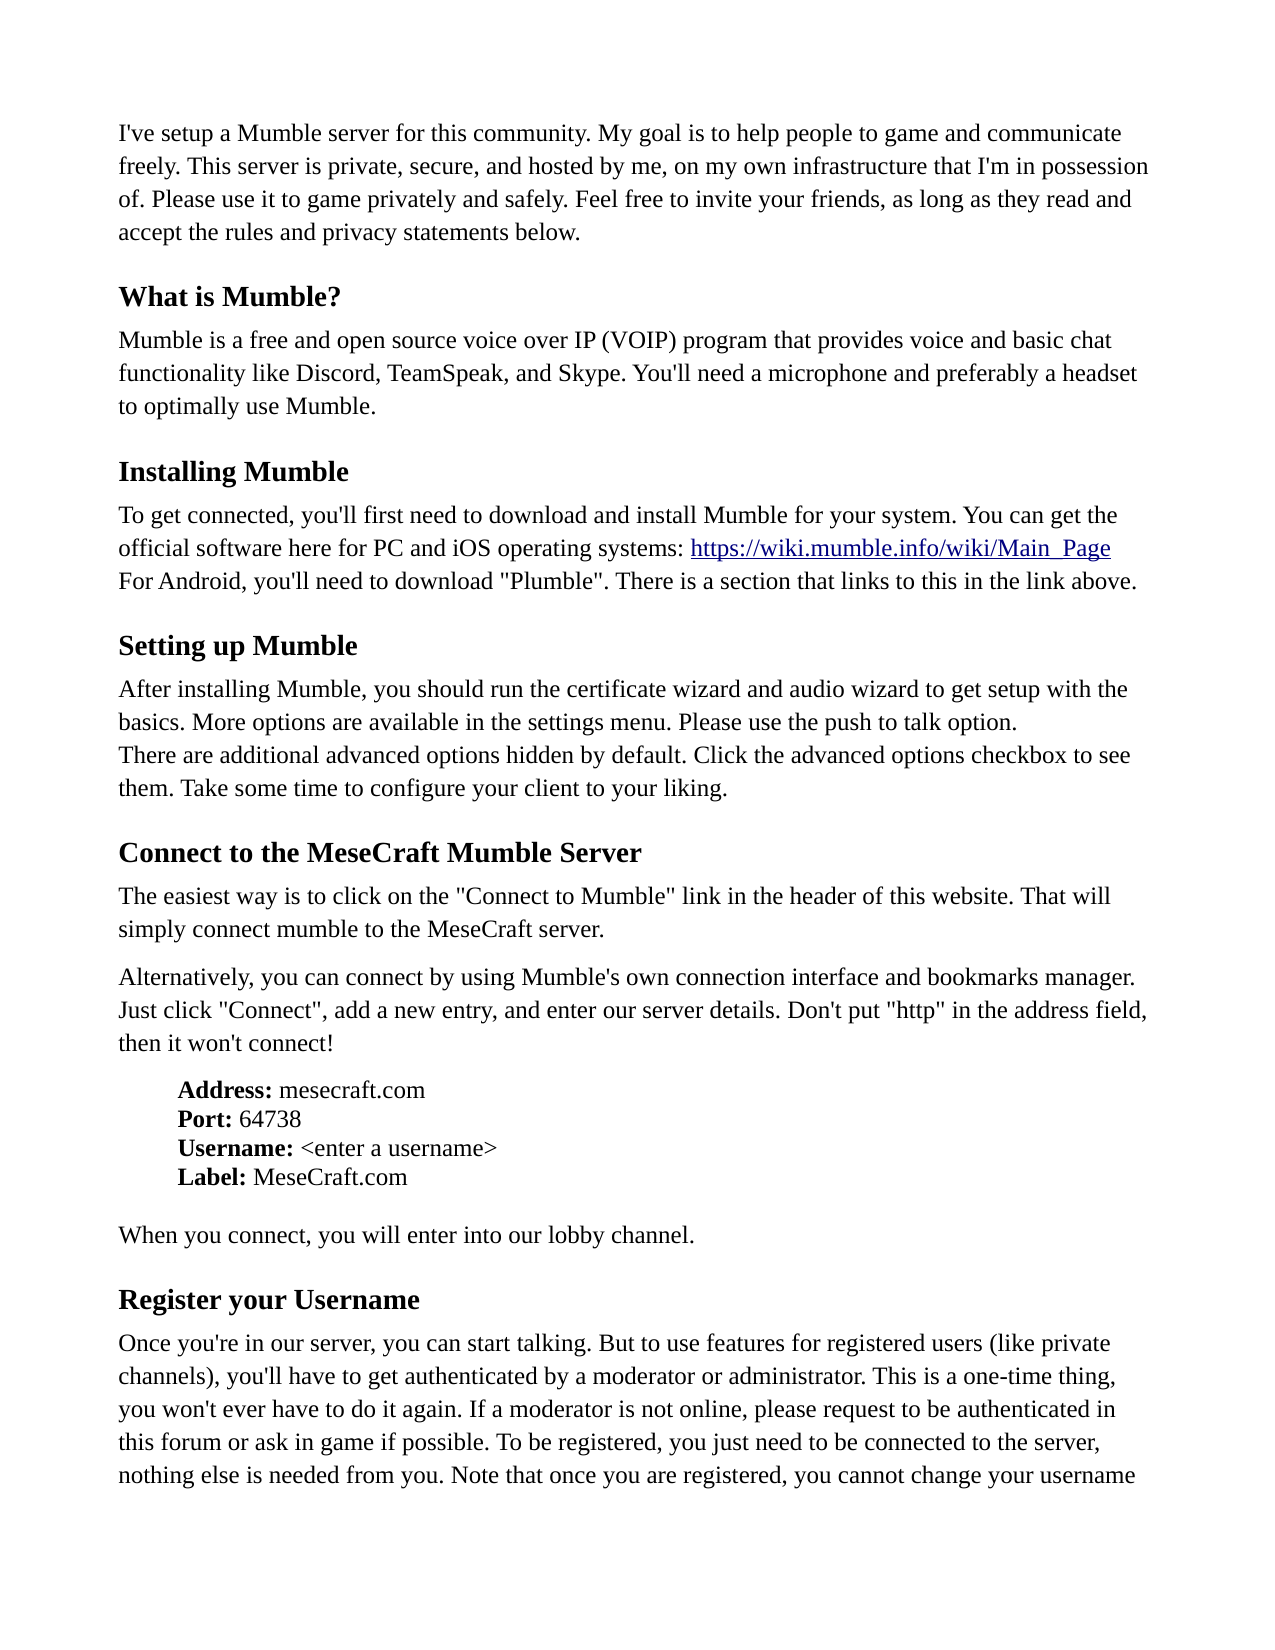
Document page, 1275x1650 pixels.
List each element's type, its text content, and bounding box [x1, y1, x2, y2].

text Alternatively, you can connect by using Mumble's own connection interface and bookmarks manager. Just click "Connect", add a new entry, and enter our server details. Don't put "http" in the address field, then it won't connect! [118, 962, 1157, 1057]
text After installing Mumble, you should run the certificate wizard and audio wizard to get setup with the basics. More options are available in the settings menu. Please use the push to talk option. There are additional advanced options hidden by default. Click the advanced options checkbox to see them. Take some time to configure your client to your liking. [118, 674, 1157, 802]
text To get connected, you'll first need to download and install Mumble for your system. You can get the official software here for PC and iOS operating systems: https://wiki.mumble.info/wiki/Main_Page For Android, you'll need to download "Plumble". There is a section that links to this in the link above. [118, 500, 1157, 594]
text Once you're in our server, you can start talking. But to use features for registered users (like private channels), you'll have to get authenticated by a moderator or administrator. This is a one-time thing, you won't ever have to do it again. If a moderator is not online, please request to be authenticated in this forum or ask in game if possible. To be registered, you just need to be connected to the server, nothing else is needed from you. Note that once you are registered, you cannot change your username [118, 1328, 1157, 1489]
subtitle Installing Mumble [118, 454, 1157, 487]
subtitle What is Mumble? [118, 279, 1157, 313]
subtitle Connect to the MeseCraft Mumble Server [118, 835, 1157, 869]
text When you connect, you will enter into our lobby channel. [118, 1220, 1157, 1249]
text The easiest way is to click on the "Connect to Mumble" link in the header of this website. That will simply connect mumble to the MeseCraft server. [118, 881, 1157, 943]
text Mumble is a free and open source voice over IP (VOIP) program that provides voice and basic chat functionality like Discord, TeamSpeak, and Skype. You'll need a microphone and preferably a headset to optimally use Mumble. [118, 325, 1157, 420]
subtitle Register your Username [118, 1282, 1157, 1316]
text I've setup a Mumble server for this community. My goal is to help people to game and communicate freely. This server is private, secure, and hosted by me, on my own infrastructure that I'm in possession of. Please use it to game privately and safely. Feel free to invite your friends, as long as they read and accept the rules and privacy statements below. [118, 118, 1157, 246]
text Address: mesecraft.com Port: 64738 Username: <enter a username> Label: MeseCraft.com [177, 1076, 1098, 1191]
subtitle Setting up Mumble [118, 628, 1157, 661]
